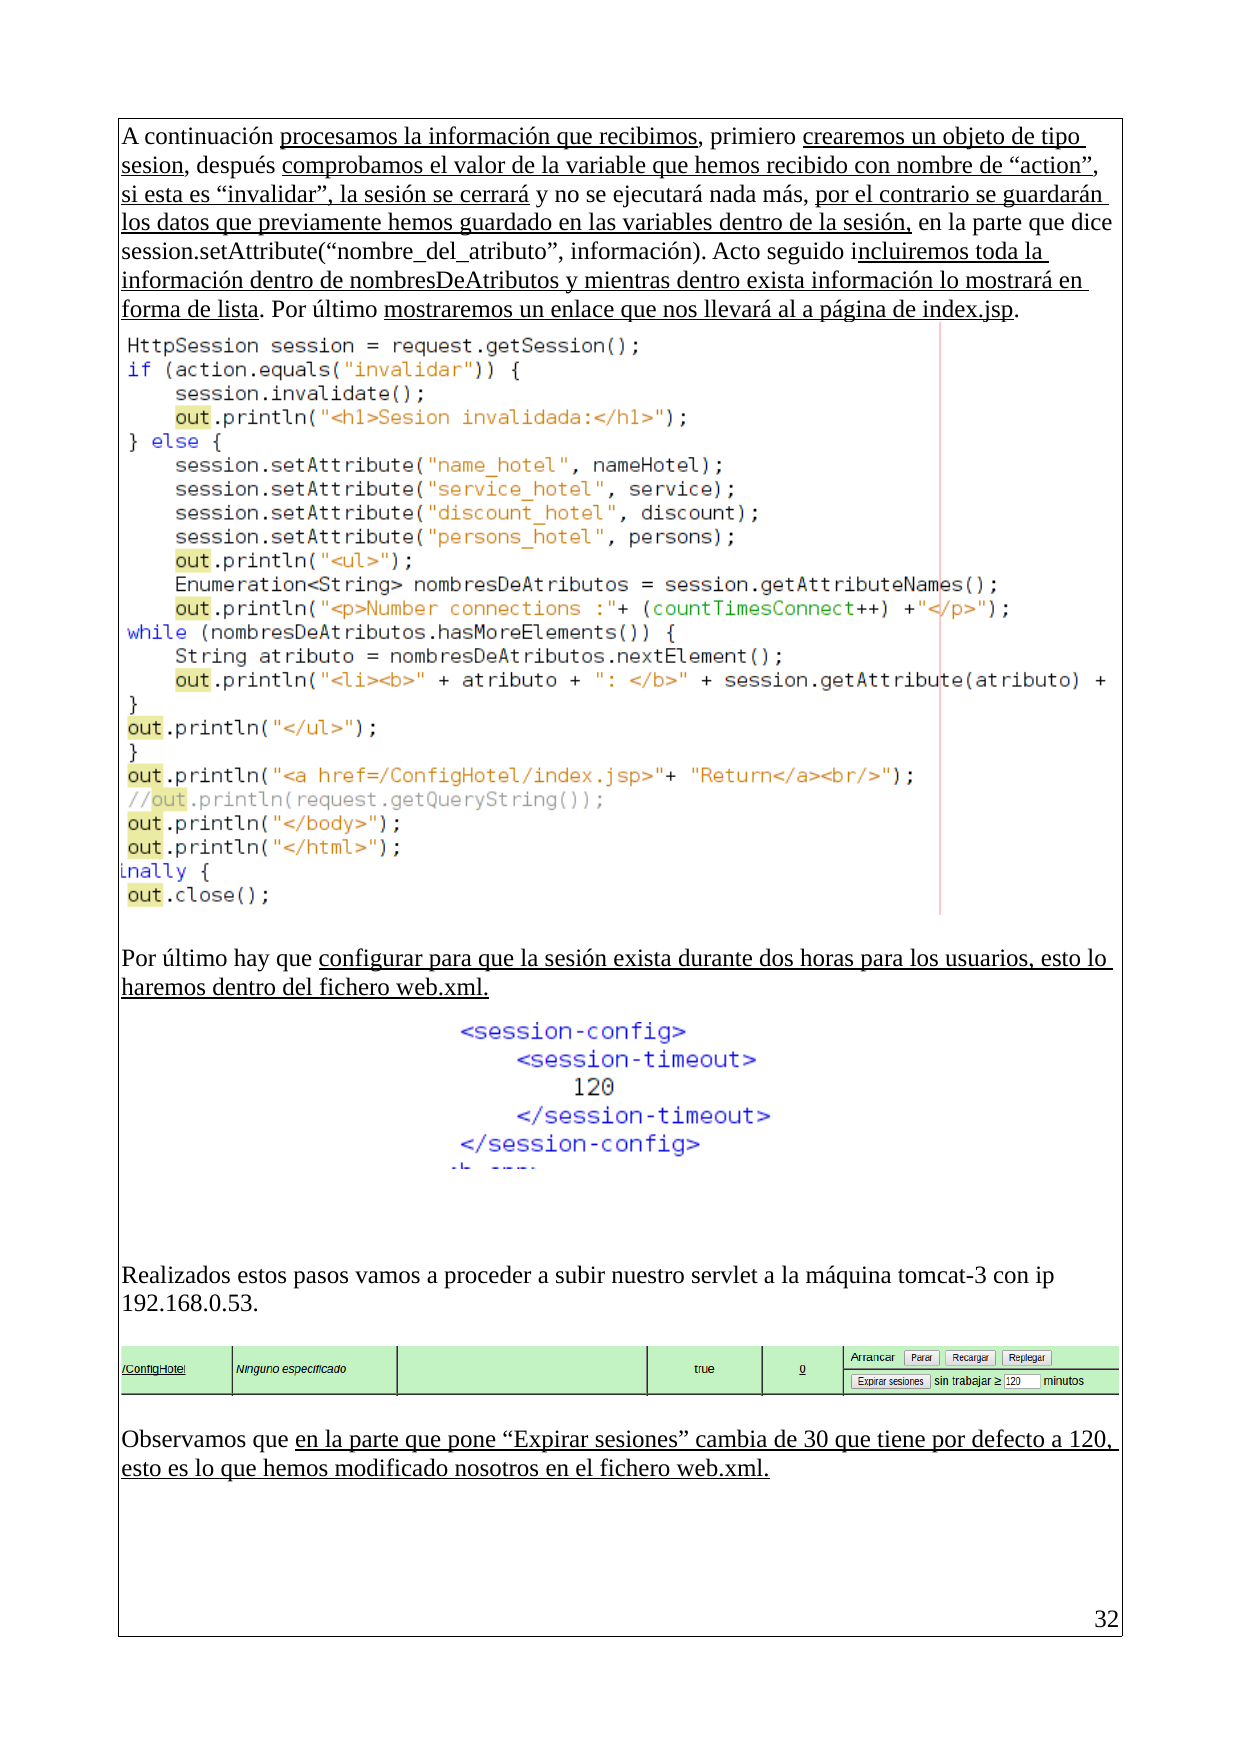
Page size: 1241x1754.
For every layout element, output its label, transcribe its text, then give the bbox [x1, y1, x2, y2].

text Realizados estos pasos vamos a proceder a subir nuestro servlet a la máquina tomcat-3 con ip 192.168.0.53. [121, 1260, 1119, 1317]
picture [121, 1346, 1119, 1396]
text Observamos que en la parte que pone “Expirar sesiones” cambia de 30 que tiene por defecto a 120, esto es lo que hemos modificado nosotros en el fichero web.xml. [121, 1424, 1119, 1482]
text Por último hay que configurar para que la sesión exista durante dos horas para los usuarios, esto lo haremos dentro del fichero web.xml. [121, 943, 1119, 1001]
picture [452, 1022, 789, 1169]
text A continuación procesamos la información que recibimos, primiero crearemos un objeto de tipo sesion, después comprobamos el valor de la variable que hemos recibido con nombre de “action”, si esta es “invalidar”, la sesión se cerrará y no se ejecutará nada más, por el contrario se guardarán los datos que previamente hemos guardado en las variables dentro de la sesión, en la parte que dice session.setAttribute(“nombre_del_atributo”, información). Acto seguido incluiremos toda la información dentro de nombresDeAtributos y mientras dentro exista información lo mostrará en forma de lista. Por último mostraremos un enlace que nos llevará al a página de index.jsp. [121, 121, 1119, 322]
picture [121, 322, 1119, 915]
